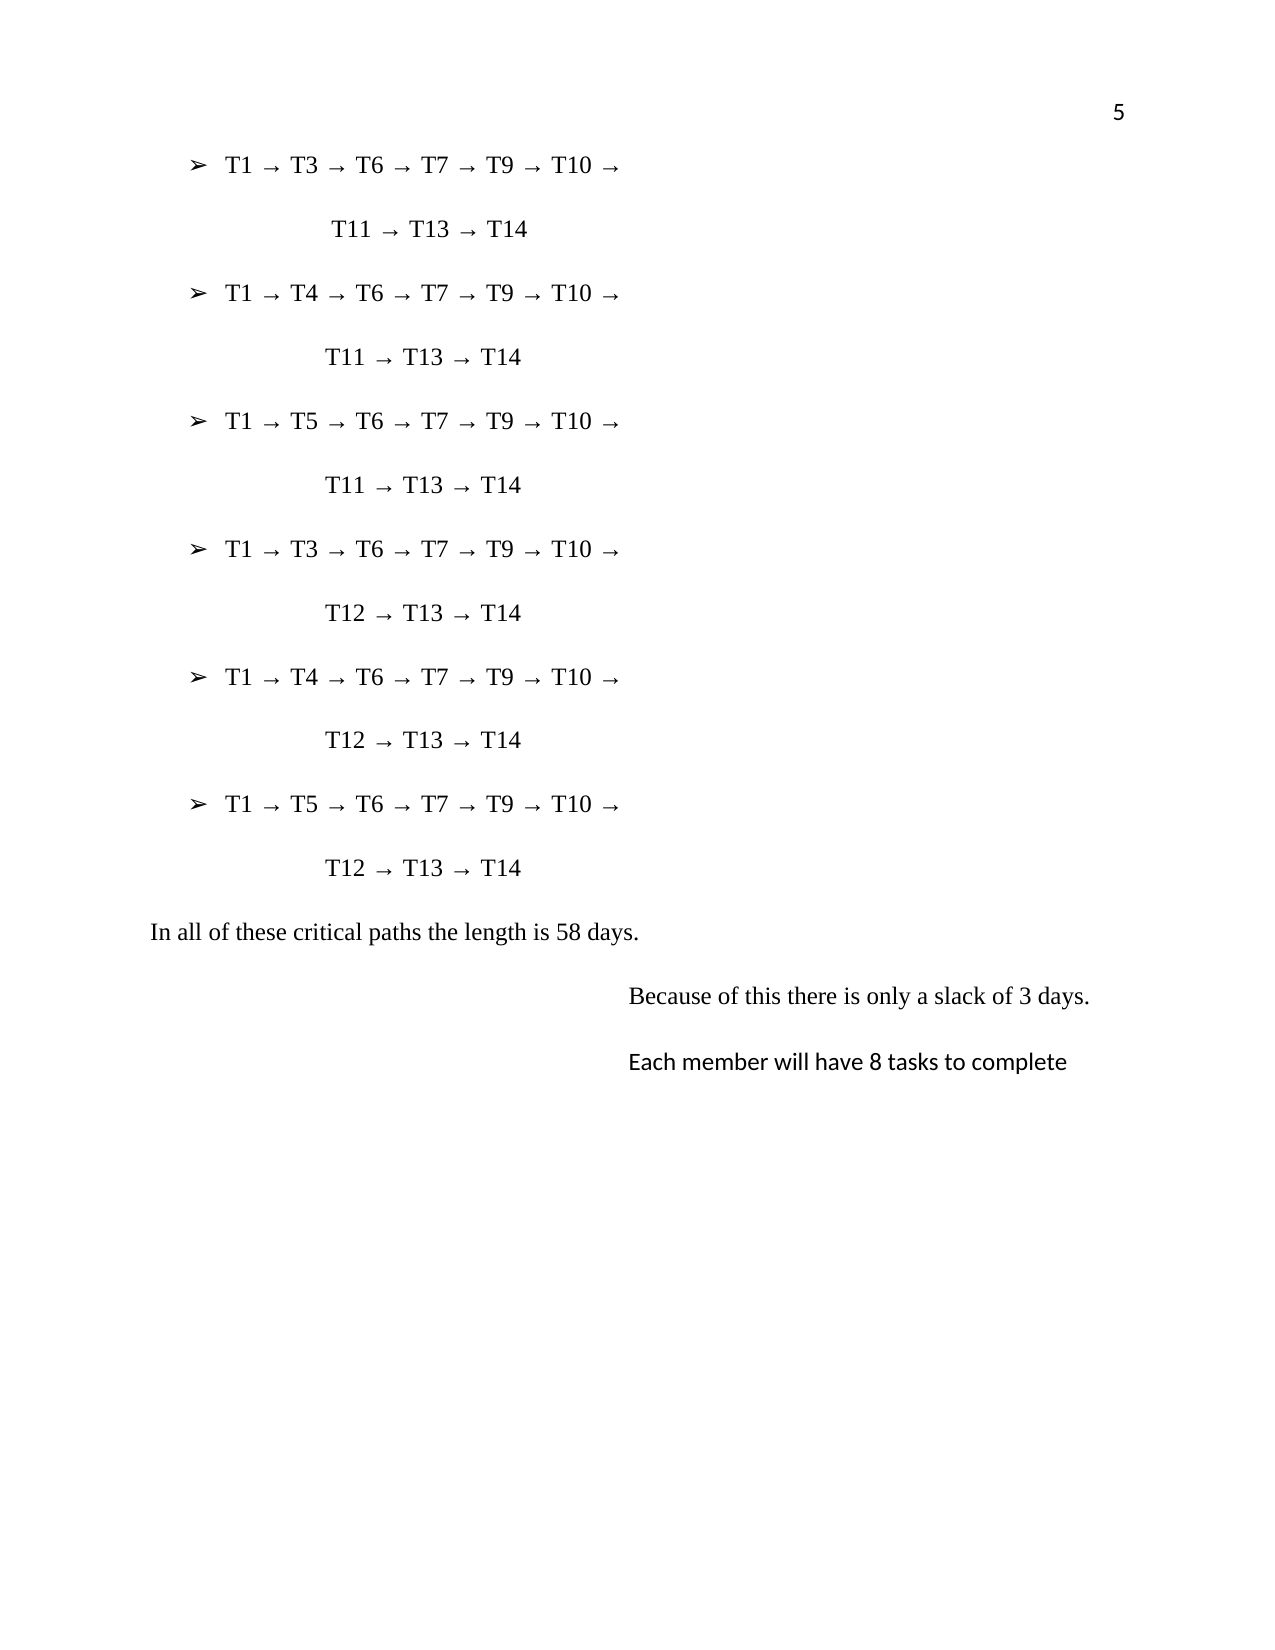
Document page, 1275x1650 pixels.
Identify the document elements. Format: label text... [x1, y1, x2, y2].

text T11 → T13 → T14 [225, 214, 1125, 243]
list T1 → T5 → T6 → T7 → T9 → T10 → [187, 789, 1125, 818]
list T1 → T4 → T6 → T7 → T9 → T10 → [187, 278, 1125, 307]
list T1 → T3 → T6 → T7 → T9 → T10 → [187, 534, 1125, 562]
text Each member will have 8 tasks to complete [525, 1046, 1125, 1077]
list T1 → T3 → T6 → T7 → T9 → T10 → [187, 150, 1125, 179]
text T12 → T13 → T14 [225, 853, 1125, 882]
text T12 → T13 → T14 [225, 726, 1125, 754]
text In all of these critical paths the length is 58 days. [150, 917, 1125, 946]
list T1 → T4 → T6 → T7 → T9 → T10 → [187, 662, 1125, 690]
text T11 → T13 → T14 [225, 342, 1125, 371]
list T1 → T5 → T6 → T7 → T9 → T10 → [187, 406, 1125, 434]
text T12 → T13 → T14 [225, 598, 1125, 626]
text Because of this there is only a slack of 3 days. [525, 981, 1125, 1010]
text T11 → T13 → T14 [225, 470, 1125, 498]
